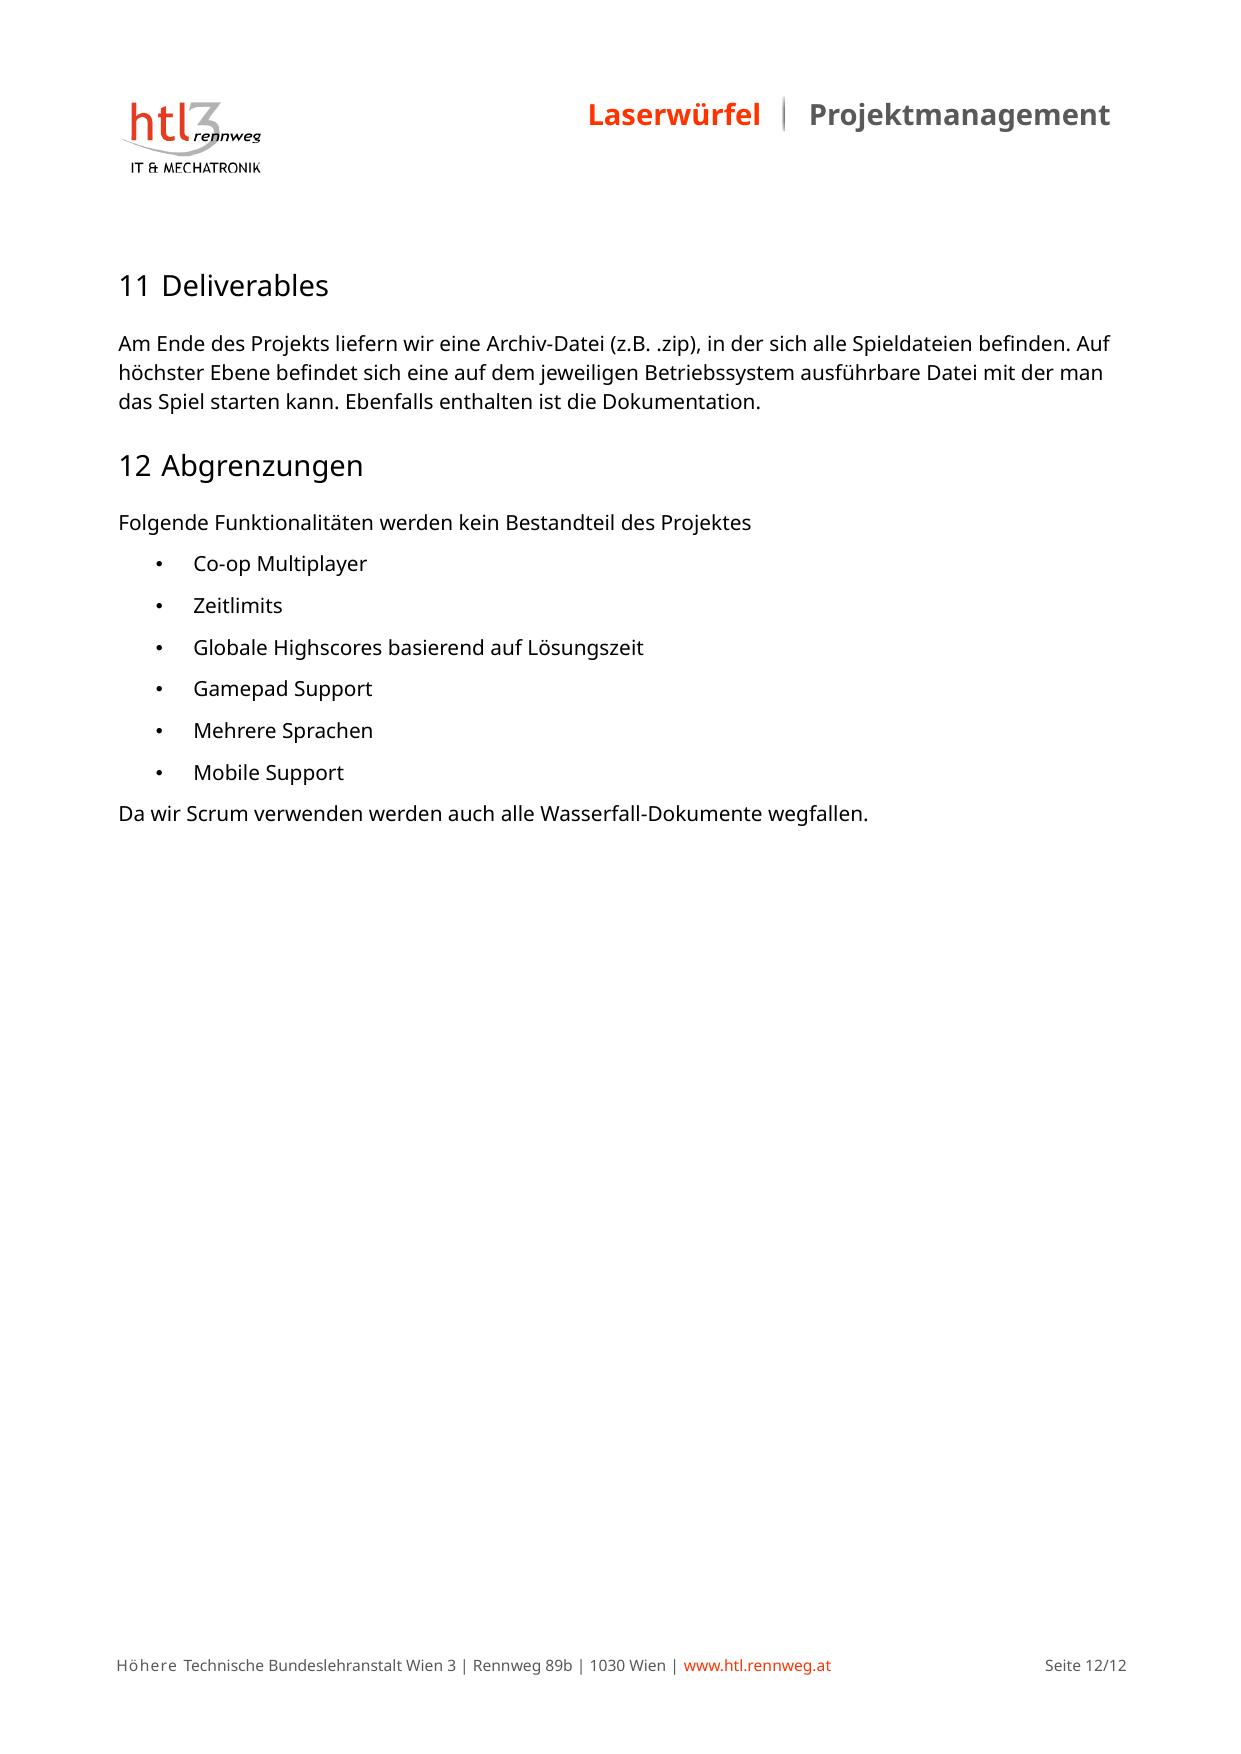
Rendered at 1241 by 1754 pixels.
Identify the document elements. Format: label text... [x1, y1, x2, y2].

list Co-op Multiplayer [156, 548, 1122, 578]
list Mobile Support [156, 757, 1122, 786]
text Am Ende des Projekts liefern wir eine Archiv-Datei (z.B. .zip), in der sich alle Spieldateien befinden. Auf höchster Ebene befindet sich eine auf dem jeweiligen Betriebssystem ausführbare Datei mit der man das Spiel starten kann. Ebenfalls enthalten ist die Dokumentation. [118, 328, 1122, 415]
list Zeitlimits [156, 590, 1122, 619]
list Globale Highscores basierend auf Lösungszeit [156, 632, 1122, 661]
list Gamepad Support [156, 673, 1122, 703]
text Da wir Scrum verwenden werden auch alle Wasserfall-Dokumente wegfallen. [118, 798, 1122, 828]
subtitle Abgrenzungen [118, 453, 1122, 482]
subtitle Deliverables [118, 273, 1122, 303]
text Folgende Funktionalitäten werden kein Bestandteil des Projektes [118, 507, 1122, 536]
list Mehrere Sprachen [156, 715, 1122, 744]
